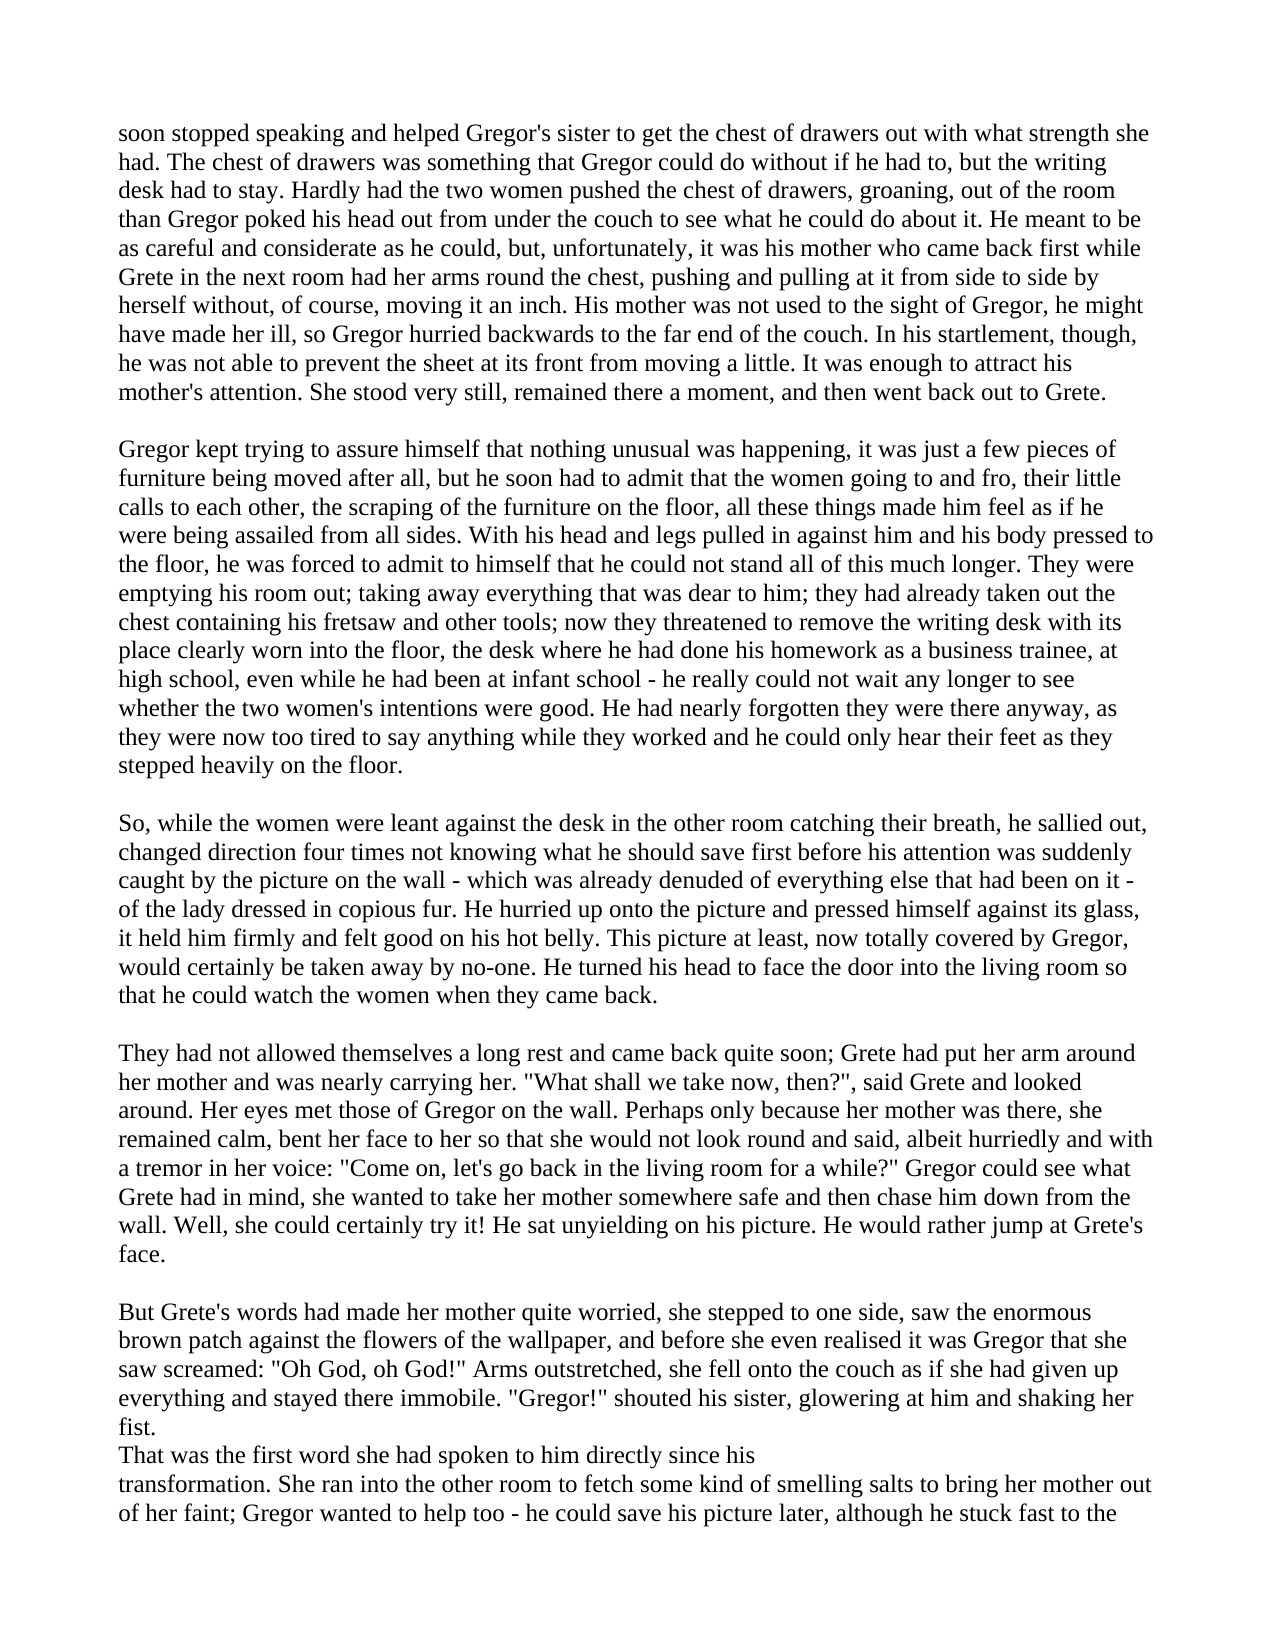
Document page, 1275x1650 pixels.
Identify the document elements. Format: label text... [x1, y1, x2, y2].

text But Grete's words had made her mother quite worried, she stepped to one side, saw the enormous brown patch against the flowers of the wallpaper, and before she even realised it was Gregor that she saw screamed: "Oh God, oh God!" Arms outstretched, she fell onto the couch as if she had given up everything and stayed there immobile. "Gregor!" shouted his sister, glowering at him and shaking her fist. [118, 1297, 1157, 1441]
text They had not allowed themselves a long rest and came back quite soon; Grete had put her arm around her mother and was nearly carrying her. "What shall we take now, then?", said Grete and looked around. Her eyes met those of Gregor on the wall. Perhaps only because her mother was there, she remained calm, bent her face to her so that she would not look round and said, albeit hurriedly and with a tremor in her voice: "Come on, let's go back in the living room for a while?" Gregor could see what Grete had in mind, she wanted to take her mother somewhere safe and then chase him down from the wall. Well, she could certainly try it! He sat unyielding on his picture. He would rather jump at Grete's face. [118, 1038, 1157, 1268]
text Gregor kept trying to assure himself that nothing unusual was happening, it was just a few pieces of furniture being moved after all, but he soon had to admit that the women going to and fro, their little calls to each other, the scraping of the furniture on the floor, all these things made him feel as if he were being assailed from all sides. With his head and legs pulled in against him and his body pressed to the floor, he was forced to admit to himself that he could not stand all of this much longer. They were emptying his room out; taking away everything that was dear to him; they had already taken out the chest containing his fretsaw and other tools; now they threatened to remove the writing desk with its place clearly worn into the floor, the desk where he had done his homework as a business trainee, at high school, even while he had been at infant school - he really could not wait any longer to see whether the two women's intentions were good. He had nearly forgotten they were there anyway, as they were now too tired to say anything while they worked and he could only hear their feet as they stepped heavily on the floor. [118, 434, 1157, 779]
text That was the first word she had spoken to him directly since his [118, 1441, 1157, 1469]
text So, while the women were leant against the desk in the other room catching their breath, he sallied out, changed direction four times not knowing what he should save first before his attention was suddenly caught by the picture on the wall - which was already denuded of everything else that had been on it - of the lady dressed in copious fur. He hurried up onto the picture and pressed himself against its glass, it held him firmly and felt good on his hot belly. This picture at least, now totally covered by Gregor, would certainly be taken away by no-one. He turned his head to face the door into the living room so that he could watch the women when they came back. [118, 808, 1157, 1009]
text soon stopped speaking and helped Gregor's sister to get the chest of drawers out with what strength she had. The chest of drawers was something that Gregor could do without if he had to, but the writing desk had to stay. Hardly had the two women pushed the chest of drawers, groaning, out of the room than Gregor poked his head out from under the couch to see what he could do about it. He meant to be as careful and considerate as he could, but, unfortunately, it was his mother who came back first while Grete in the next room had her arms round the chest, pushing and pulling at it from side to side by herself without, of course, moving it an inch. His mother was not used to the sight of Gregor, he might have made her ill, so Gregor hurried backwards to the far end of the couch. In his startlement, though, he was not able to prevent the sheet at its front from moving a little. It was enough to attract his mother's attention. She stood very still, remained there a moment, and then went back out to Grete. [118, 118, 1157, 406]
text transformation. She ran into the other room to fetch some kind of smelling salts to bring her mother out of her faint; Gregor wanted to help too - he could save his picture later, although he stuck fast to the [118, 1469, 1157, 1527]
